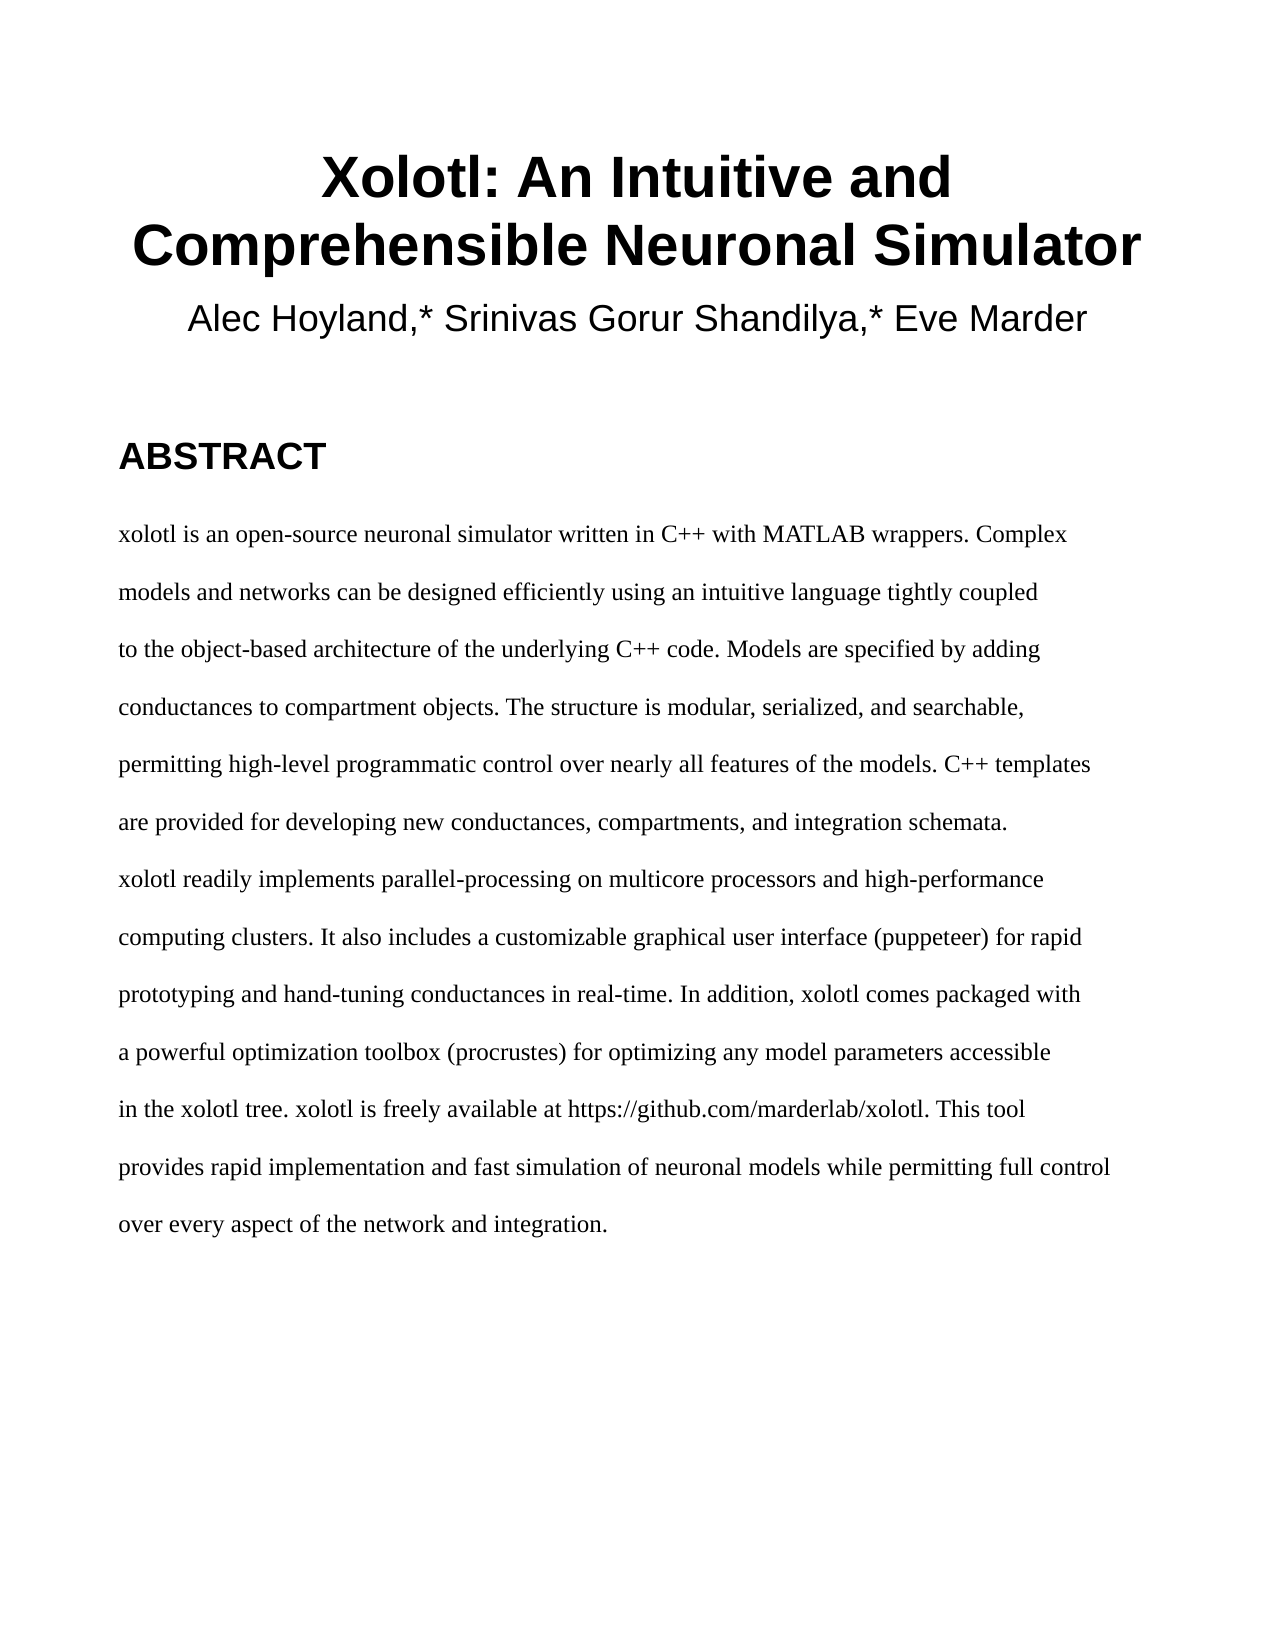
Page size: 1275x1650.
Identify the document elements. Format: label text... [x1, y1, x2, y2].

text permitting high-level programmatic control over nearly all features of the models. C++ templates [118, 749, 1157, 778]
text to the object-based architecture of the underlying C++ code. Models are specified by adding [118, 634, 1157, 663]
title Xolotl: An Intuitive and Comprehensible Neuronal Simulator [118, 143, 1157, 277]
text conductances to compartment objects. The structure is modular, serialized, and searchable, [118, 692, 1157, 720]
text xolotl is an open-source neuronal simulator written in C++ with MATLAB wrappers. Complex [118, 519, 1157, 548]
text xolotl readily implements parallel-processing on multicore processors and high-performance [118, 864, 1157, 893]
text models and networks can be designed efficiently using an intuitive language tightly coupled [118, 577, 1157, 605]
text over every aspect of the network and integration. [118, 1209, 1157, 1238]
text prototyping and hand-tuning conductances in real-time. In addition, xolotl comes packaged with [118, 979, 1157, 1008]
text provides rapid implementation and fast simulation of neuronal models while permitting full control [118, 1152, 1157, 1180]
subtitle ABSTRACT [118, 434, 1157, 478]
text computing clusters. It also includes a customizable graphical user interface (puppeteer) for rapid [118, 922, 1157, 950]
text in the xolotl tree. xolotl is freely available at https://github.com/marderlab/xolotl. This tool [118, 1094, 1157, 1123]
text a powerful optimization toolbox (procrustes) for optimizing any model parameters accessible [118, 1037, 1157, 1065]
subtitle Alec Hoyland,* Srinivas Gorur Shandilya,* Eve Marder [118, 296, 1157, 339]
text are provided for developing new conductances, compartments, and integration schemata. [118, 807, 1157, 835]
